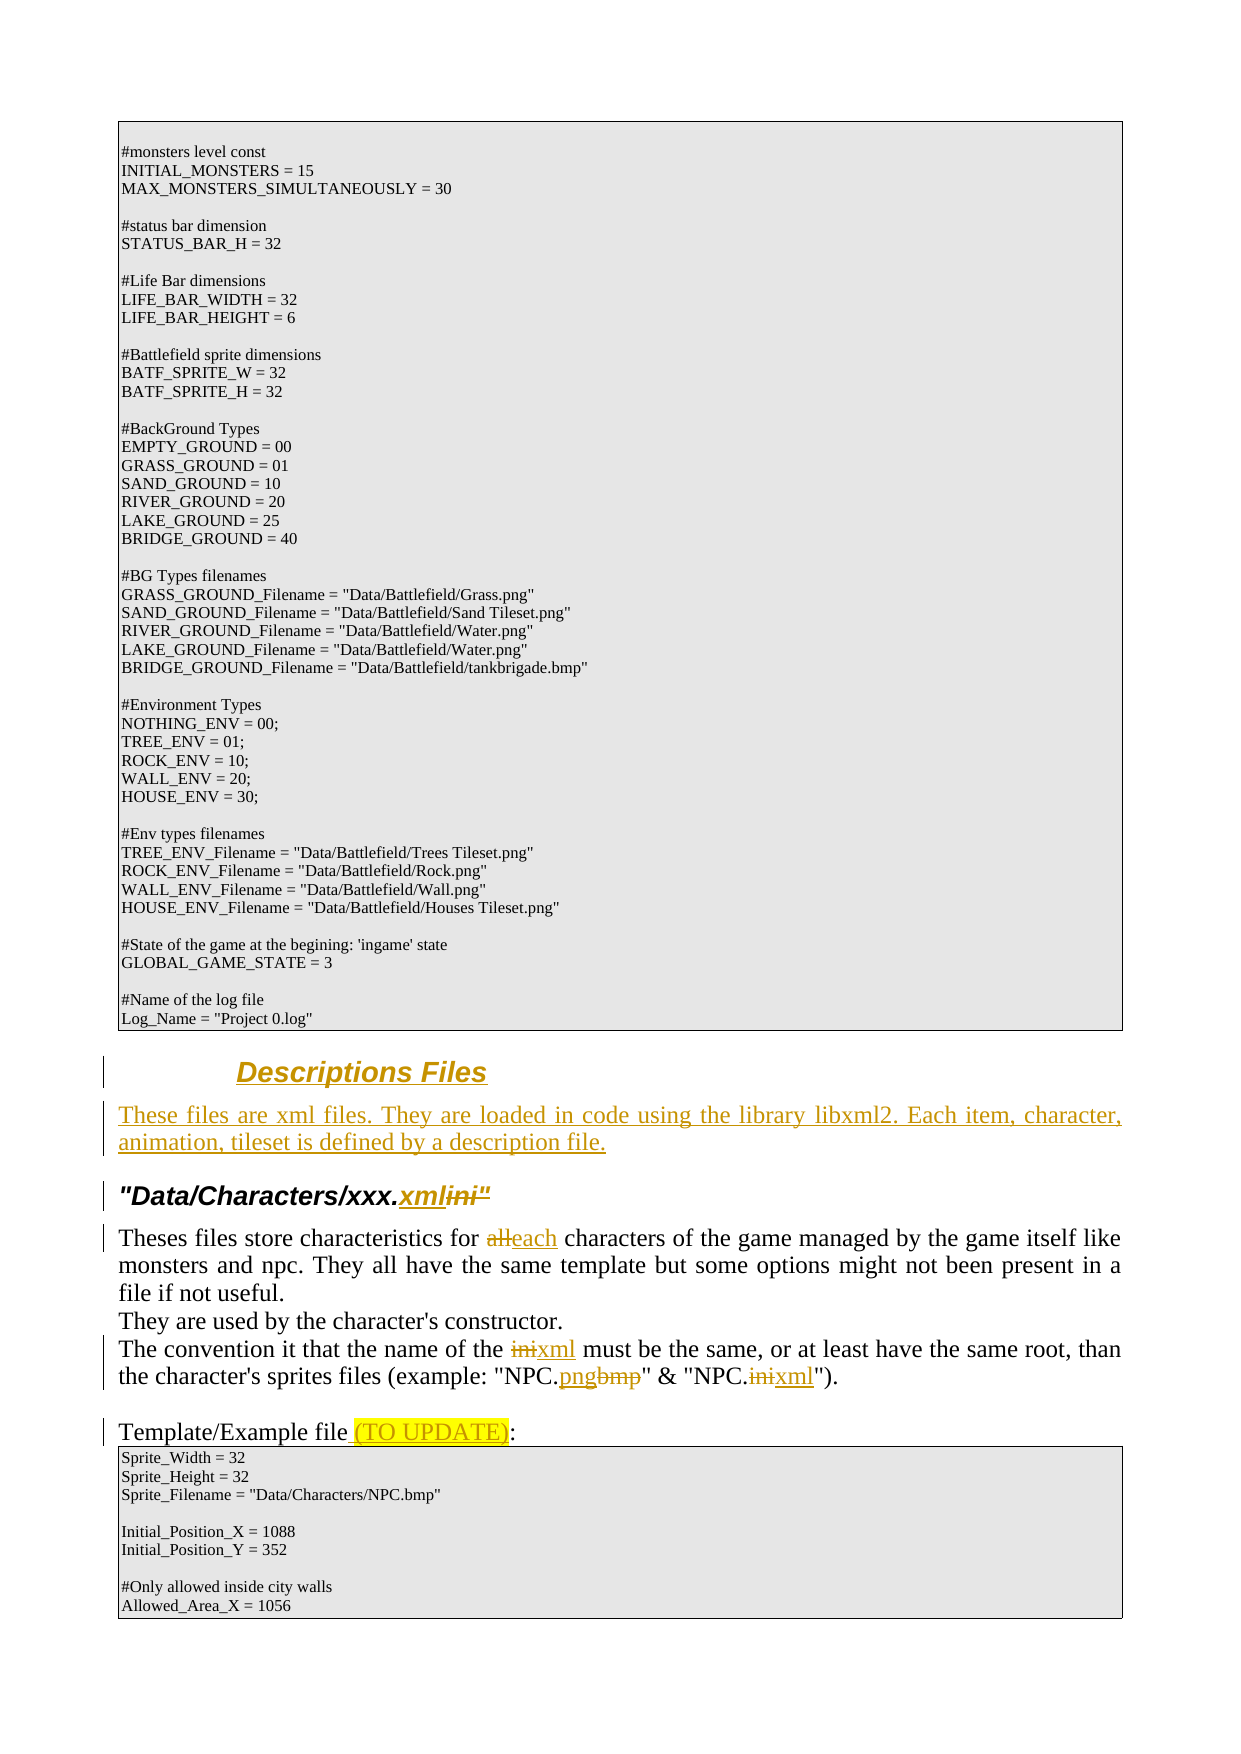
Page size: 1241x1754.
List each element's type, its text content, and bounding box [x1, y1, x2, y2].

text BRIDGE_GROUND_Filename = "Data/Battlefield/tankbrigade.bmp" [119, 656, 1122, 674]
text #Env types filenames [119, 822, 1122, 840]
text TREE_ENV_Filename = "Data/Battlefield/Trees Tileset.png" [119, 840, 1122, 859]
text RIVER_GROUND = 20 [119, 490, 1122, 508]
text Theses files store characteristics for each characters of the game managed by the game itself like monsters and npc. They all have the same template but some options might not been present in a file if not useful. [118, 1224, 1122, 1307]
text EMPTY_GROUND = 00 [119, 434, 1122, 453]
text Allowed_Area_X = 1056 [119, 1593, 1122, 1618]
text #BG Types filenames [119, 564, 1122, 582]
text They are used by the character's constructor. [118, 1307, 1122, 1335]
text Initial_Position_X = 1088 [119, 1519, 1122, 1538]
text BATF_SPRITE_W = 32 [119, 361, 1122, 379]
text "Data/Characters/xxx.xml [118, 1181, 1122, 1211]
text LAKE_GROUND = 25 [119, 508, 1122, 527]
text TREE_ENV = 01; [119, 729, 1122, 748]
text WALL_ENV = 20; [119, 766, 1122, 785]
text #Name of the log file [119, 988, 1122, 1006]
text GRASS_GROUND = 01 [119, 453, 1122, 471]
text #monsters level const [119, 139, 1122, 158]
text Log_Name = "Project 0.log" [119, 1006, 1122, 1030]
text Sprite_Height = 32 [119, 1464, 1122, 1482]
text #Environment Types [119, 693, 1122, 711]
text HOUSE_ENV = 30; [119, 785, 1122, 803]
text LAKE_GROUND_Filename = "Data/Battlefield/Water.png" [119, 637, 1122, 656]
text #BackGround Types [119, 416, 1122, 434]
text The convention it that the name of the xml must be the same, or at least have the same root, than the character's sprites files (example: "NPC.png" & "NPC.xml"). [118, 1335, 1122, 1390]
text #State of the game at the begining: 'ingame' state [119, 932, 1122, 951]
text HOUSE_ENV_Filename = "Data/Battlefield/Houses Tileset.png" [119, 896, 1122, 914]
text #Life Bar dimensions [119, 269, 1122, 287]
text GLOBAL_GAME_STATE = 3 [119, 951, 1122, 969]
text LIFE_BAR_WIDTH = 32 [119, 287, 1122, 306]
text RIVER_GROUND_Filename = "Data/Battlefield/Water.png" [119, 619, 1122, 637]
text #Only allowed inside city walls [119, 1575, 1122, 1593]
text Template/Example file (TO UPDATE): [118, 1418, 1122, 1446]
text LIFE_BAR_HEIGHT = 6 [119, 306, 1122, 324]
subtitle Descriptions Files [236, 1056, 1122, 1088]
text ROCK_ENV = 10; [119, 748, 1122, 766]
text SAND_GROUND_Filename = "Data/Battlefield/Sand Tileset.png" [119, 601, 1122, 619]
text Sprite_Filename = "Data/Characters/NPC.bmp" [119, 1482, 1122, 1501]
text STATUS_BAR_H = 32 [119, 232, 1122, 250]
text GRASS_GROUND_Filename = "Data/Battlefield/Grass.png" [119, 582, 1122, 601]
text #Battlefield sprite dimensions [119, 342, 1122, 361]
text Initial_Position_Y = 352 [119, 1538, 1122, 1556]
text animation, tileset is defined by a description file. [118, 1126, 1122, 1156]
text BATF_SPRITE_H = 32 [119, 379, 1122, 398]
text These files are xml files. They are loaded in code using the library libxml2. Each item, character, [118, 1101, 1122, 1125]
text WALL_ENV_Filename = "Data/Battlefield/Wall.png" [119, 877, 1122, 896]
text NOTHING_ENV = 00; [119, 711, 1122, 729]
text SAND_GROUND = 10 [119, 471, 1122, 490]
text MAX_MONSTERS_SIMULTANEOUSLY = 30 [119, 176, 1122, 195]
text Sprite_Width = 32 [119, 1447, 1122, 1464]
text INITIAL_MONSTERS = 15 [119, 158, 1122, 176]
text BRIDGE_GROUND = 40 [119, 527, 1122, 545]
text ROCK_ENV_Filename = "Data/Battlefield/Rock.png" [119, 859, 1122, 877]
text #status bar dimension [119, 213, 1122, 232]
